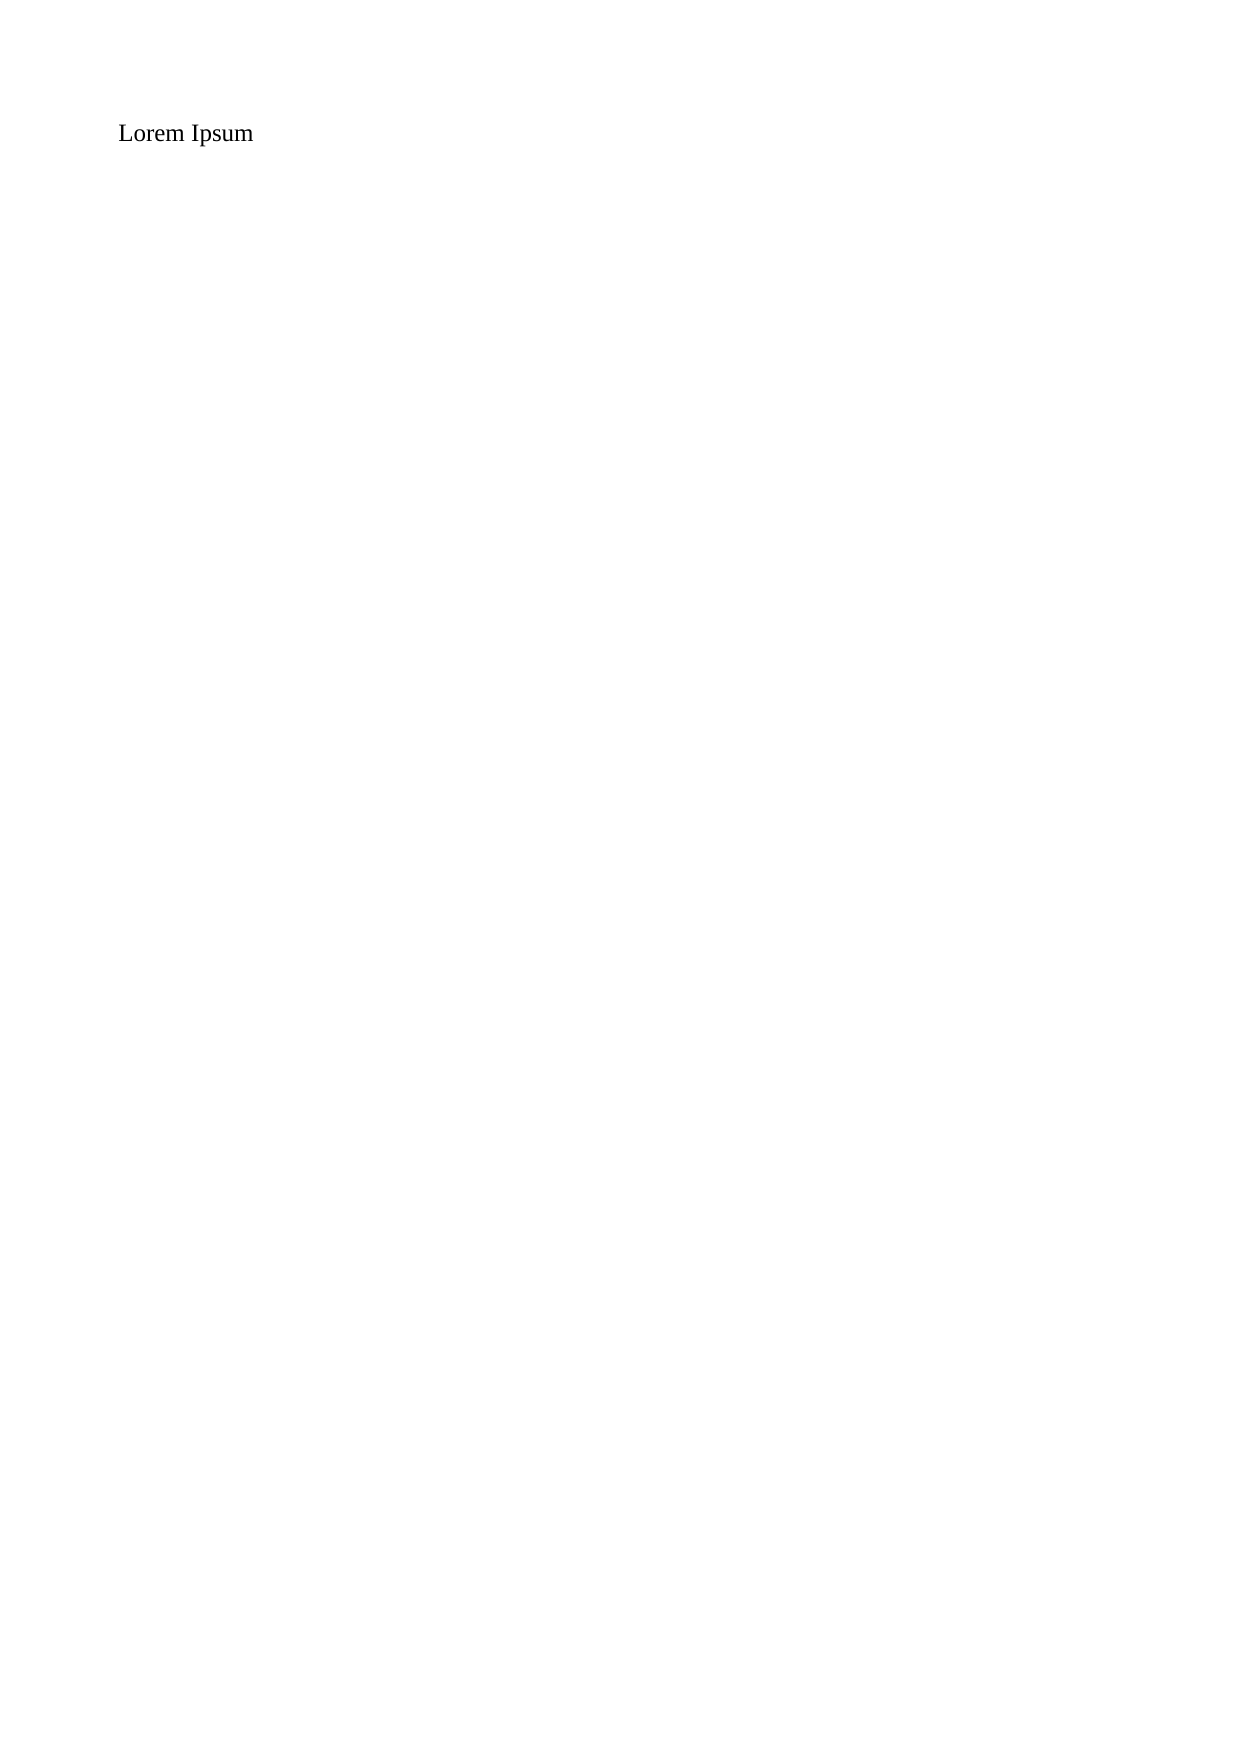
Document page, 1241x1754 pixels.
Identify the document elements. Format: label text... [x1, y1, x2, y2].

text Lorem Ipsum [118, 118, 1122, 147]
